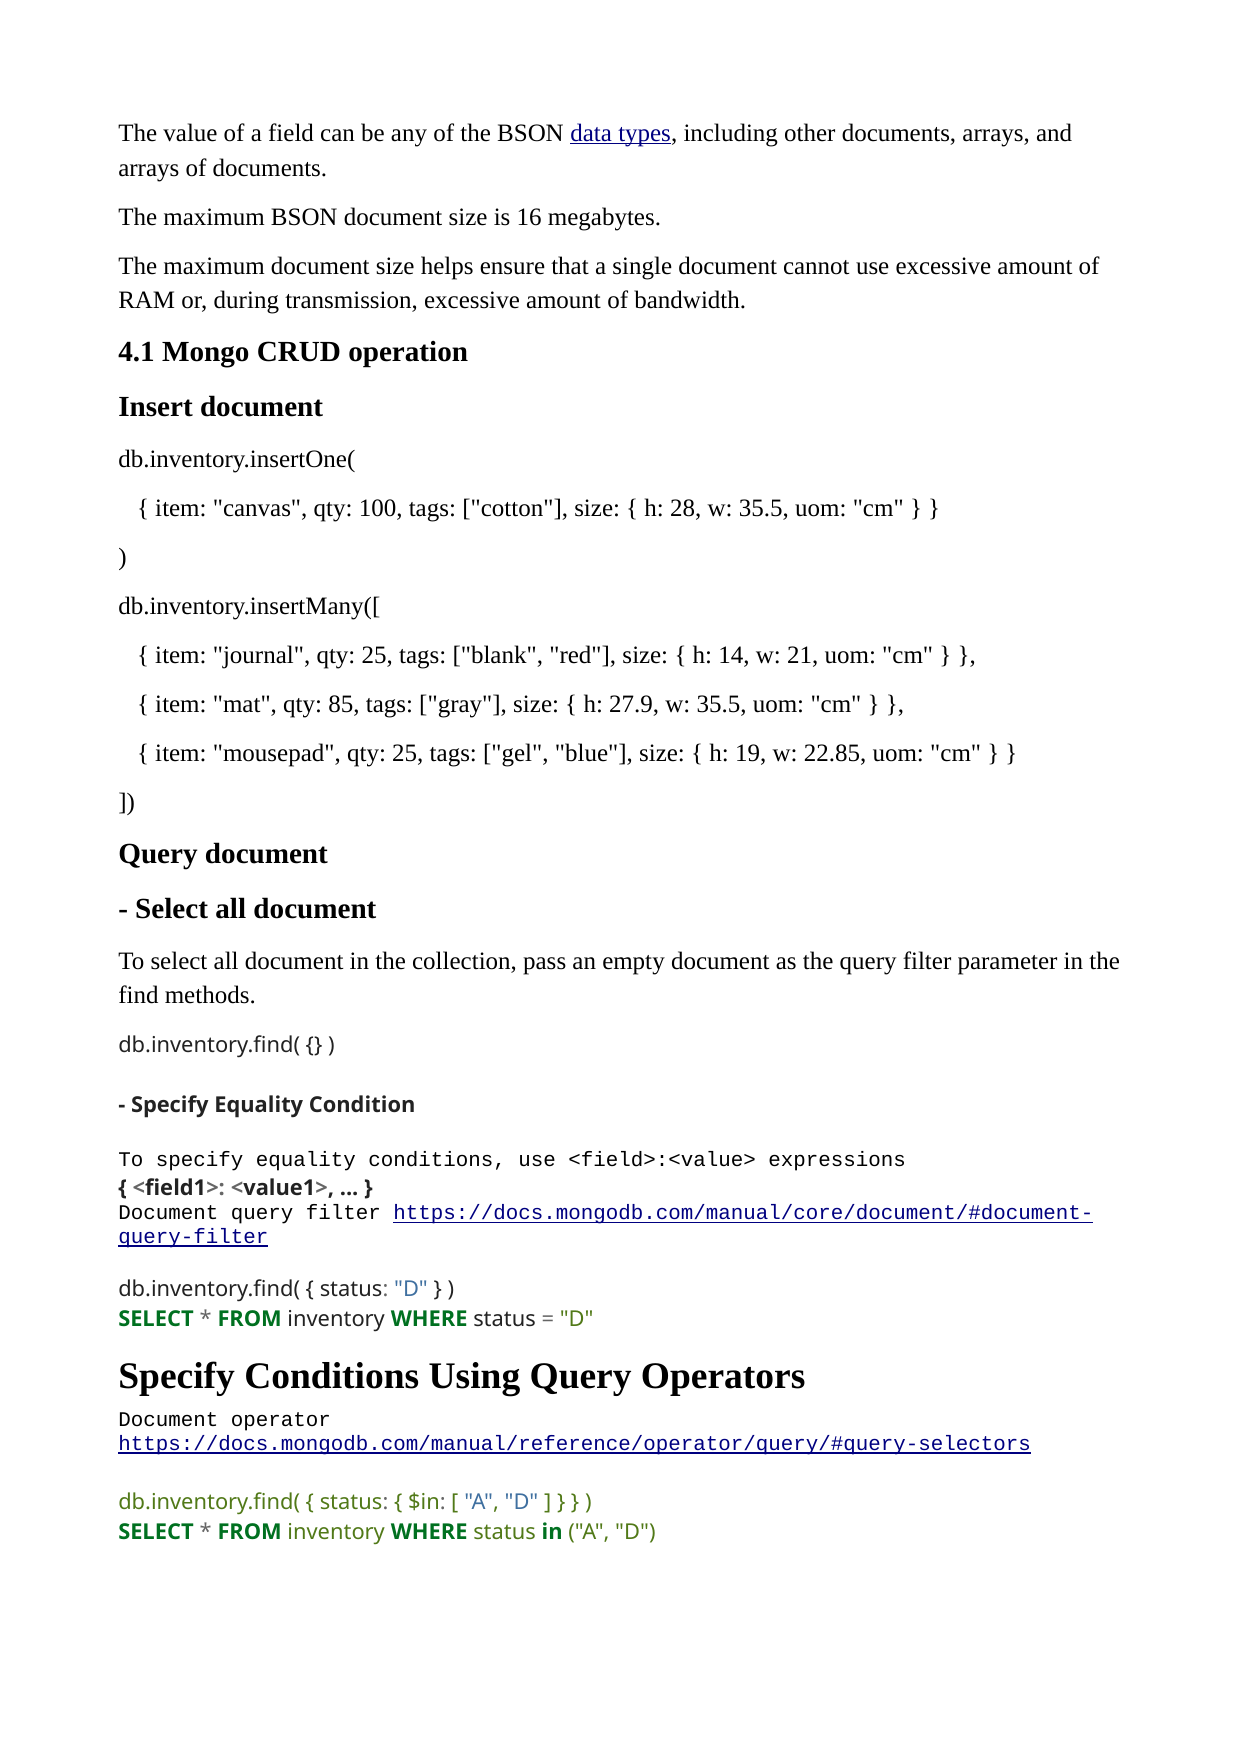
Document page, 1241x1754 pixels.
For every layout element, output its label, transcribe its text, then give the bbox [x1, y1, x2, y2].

text Document query filter https://docs.mongodb.com/manual/core/document/#document-query-filter [118, 1202, 1122, 1249]
text db.inventory.insertMany([ [118, 591, 1122, 620]
subtitle Specify Conditions Using Query Operators [118, 1353, 1122, 1397]
text Insert document [118, 389, 1122, 423]
text Query document [118, 836, 1122, 870]
text 4.1 Mongo CRUD operation [118, 334, 1122, 368]
text { item: "mat", qty: 85, tags: ["gray"], size: { h: 27.9, w: 35.5, uom: "cm" } }, [118, 689, 1122, 718]
text db.inventory.find( {} ) [118, 1029, 1122, 1059]
text { item: "mousepad", qty: 25, tags: ["gel", "blue"], size: { h: 19, w: 22.85, uom: "cm" } } [118, 738, 1122, 767]
text { <field1>: <value1>, ... } [118, 1172, 1122, 1202]
text SELECT * FROM inventory WHERE status = "D" [118, 1303, 1122, 1333]
text - Select all document [118, 891, 1122, 925]
text db.inventory.find( { status: "D" } ) [118, 1273, 1122, 1303]
text { item: "canvas", qty: 100, tags: ["cotton"], size: { h: 28, w: 35.5, uom: "cm" } } [118, 493, 1122, 522]
text The value of a field can be any of the BSON data types, including other documents, arrays, and arrays of documents. [118, 118, 1122, 181]
text { item: "journal", qty: 25, tags: ["blank", "red"], size: { h: 14, w: 21, uom: "cm" } }, [118, 640, 1122, 669]
text The maximum BSON document size is 16 megabytes. [118, 202, 1122, 230]
text ]) [118, 787, 1122, 816]
text The maximum document size helps ensure that a single document cannot use excessive amount of RAM or, during transmission, excessive amount of bandwidth. [118, 251, 1122, 314]
text SELECT * FROM inventory WHERE status in ("A", "D") [118, 1516, 1122, 1546]
text To select all document in the collection, pass an empty document as the query filter parameter in the find methods. [118, 946, 1122, 1009]
text db.inventory.insertOne( [118, 444, 1122, 473]
text db.inventory.find( { status: { $in: [ "A", "D" ] } } ) [118, 1486, 1122, 1516]
text To specify equality conditions, use <field>:<value> expressions [118, 1149, 1122, 1172]
text - Specify Equality Condition [118, 1089, 1122, 1119]
text ) [118, 542, 1122, 571]
text Document operator https://docs.mongodb.com/manual/reference/operator/query/#query-selectors [118, 1409, 1122, 1456]
